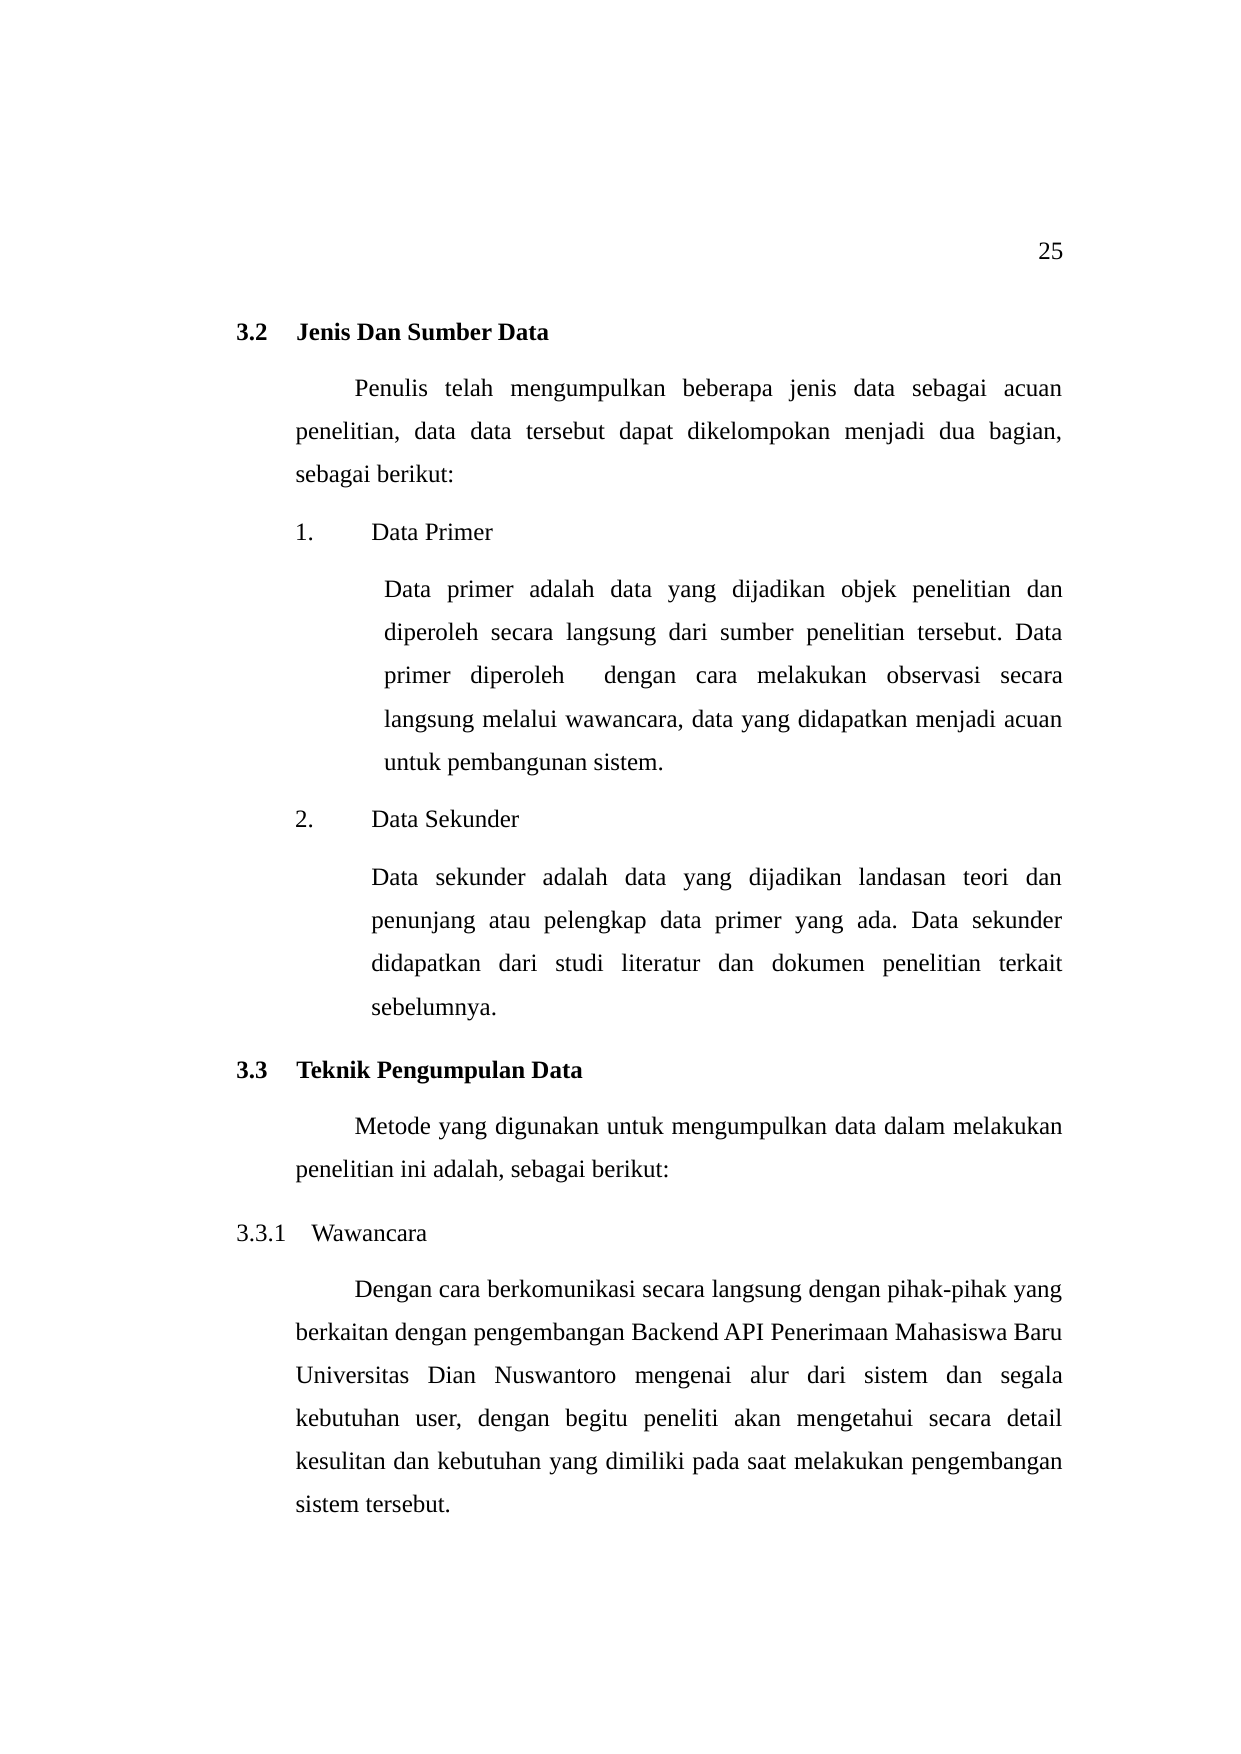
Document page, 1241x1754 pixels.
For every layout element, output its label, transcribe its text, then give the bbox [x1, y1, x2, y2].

subtitle Data sekunder adalah data yang dijadikan landasan teori dan penunjang atau pelengkap data primer yang ada. Data sekunder didapatkan dari studi literatur dan dokumen penelitian terkait sebelumnya. [295, 862, 1063, 1020]
subtitle Penulis telah mengumpulkan beberapa jenis data sebagai acuan penelitian, data data tersebut dapat dikelompokan menjadi dua bagian, sebagai berikut: [295, 373, 1063, 488]
subtitle Wawancara [236, 1218, 1063, 1247]
subtitle Jenis dan sumber Data [236, 317, 1063, 346]
subtitle Data primer adalah data yang dijadikan objek penelitian dan diperoleh secara langsung dari sumber penelitian tersebut. Data primer diperoleh dengan cara melakukan observasi secara langsung melalui wawancara, data yang didapatkan menjadi acuan untuk pembangunan sistem. [384, 574, 1063, 776]
text Dengan cara berkomunikasi secara langsung dengan pihak-pihak yang berkaitan dengan pengembangan Backend API Penerimaan Mahasiswa Baru Universitas Dian Nuswantoro mengenai alur dari sistem dan segala kebutuhan user, dengan begitu peneliti akan mengetahui secara detail kesulitan dan kebutuhan yang dimiliki pada saat melakukan pengembangan sistem tersebut. [295, 1274, 1063, 1518]
subtitle Data Primer [295, 517, 1063, 545]
subtitle Teknik Pengumpulan data [236, 1056, 1063, 1084]
subtitle Data Sekunder [295, 804, 1063, 833]
subtitle Metode yang digunakan untuk mengumpulkan data dalam melakukan penelitian ini adalah, sebagai berikut: [295, 1111, 1063, 1183]
